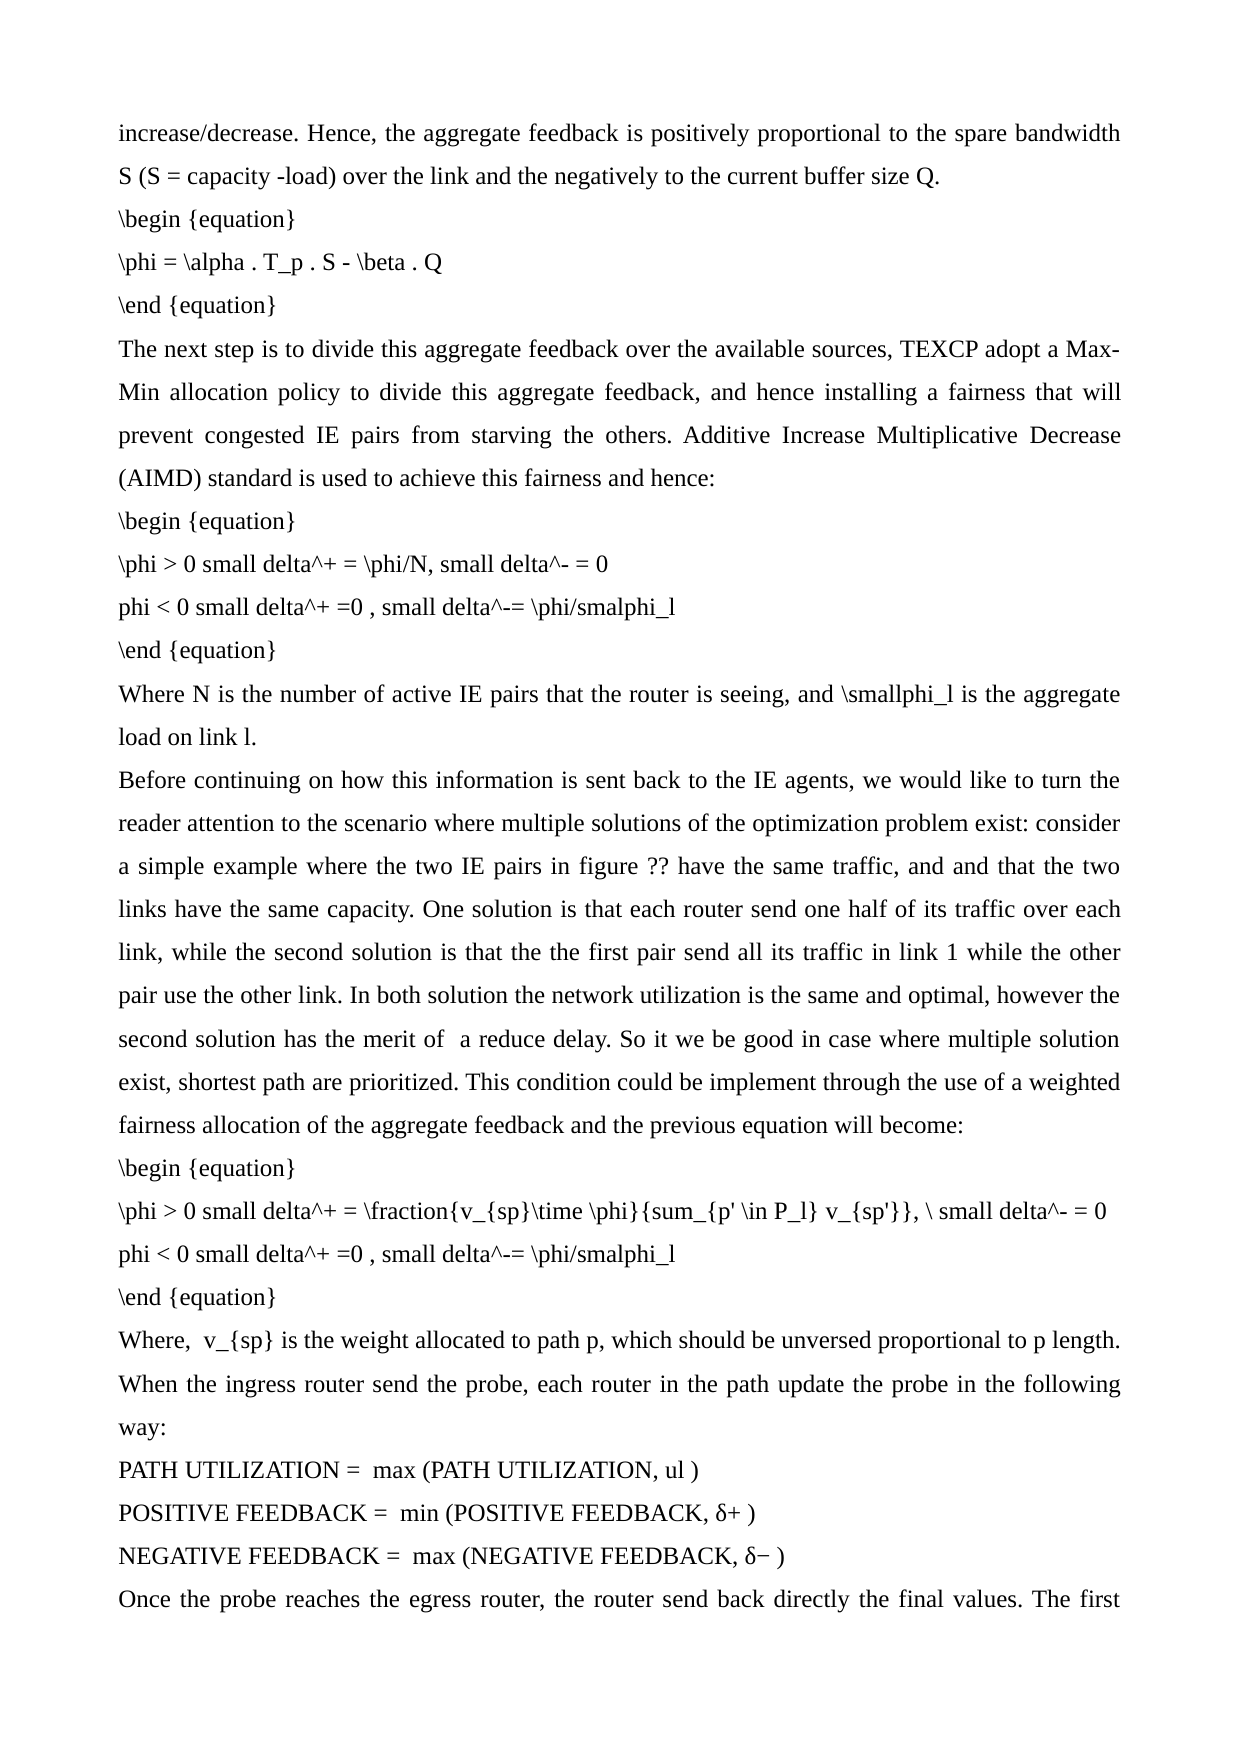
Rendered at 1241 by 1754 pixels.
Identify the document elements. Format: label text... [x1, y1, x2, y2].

text increase/decrease. Hence, the aggregate feedback is positively proportional to the spare bandwidth S (S = capacity -load) over the link and the negatively to the current buffer size Q. [118, 118, 1122, 190]
text When the ingress router send the probe, each router in the path update the probe in the following way: [118, 1369, 1122, 1441]
text Where N is the number of active IE pairs that the router is seeing, and \smallphi_l is the aggregate load on link l. [118, 679, 1122, 751]
text Once the probe reaches the egress router, the router send back directly the final values. The first [118, 1584, 1122, 1613]
text \end {equation} [118, 636, 1122, 664]
text PATH UTILIZATION = max (PATH UTILIZATION, ul ) [118, 1455, 1122, 1484]
text The next step is to divide this aggregate feedback over the available sources, TEXCP adopt a Max-Min allocation policy to divide this aggregate feedback, and hence installing a fairness that will prevent congested IE pairs from starving the others. Additive Increase Multiplicative Decrease (AIMD) standard is used to achieve this fairness and hence: [118, 334, 1122, 492]
text \phi > 0 small delta^+ = \phi/N, small delta^- = 0 [118, 549, 1122, 578]
text phi < 0 small delta^+ =0 , small delta^-= \phi/smalphi_l [118, 592, 1122, 621]
text \begin {equation} [118, 204, 1122, 233]
text \end {equation} [118, 1282, 1122, 1311]
text \begin {equation} [118, 1153, 1122, 1182]
text POSITIVE FEEDBACK = min (POSITIVE FEEDBACK, δ+ ) [118, 1498, 1122, 1527]
text \end {equation} [118, 291, 1122, 319]
text \phi = \alpha . T_p . S - \beta . Q [118, 247, 1122, 276]
text \begin {equation} [118, 506, 1122, 535]
text phi < 0 small delta^+ =0 , small delta^-= \phi/smalphi_l [118, 1239, 1122, 1268]
text NEGATIVE FEEDBACK = max (NEGATIVE FEEDBACK, δ− ) [118, 1541, 1122, 1570]
text \phi > 0 small delta^+ = \fraction{v_{sp}\time \phi}{sum_{p' \in P_l} v_{sp'}}, \ small delta^- = 0 [118, 1196, 1122, 1225]
text Before continuing on how this information is sent back to the IE agents, we would like to turn the reader attention to the scenario where multiple solutions of the optimization problem exist: consider a simple example where the two IE pairs in figure ?? have the same traffic, and and that the two links have the same capacity. One solution is that each router send one half of its traffic over each link, while the second solution is that the the first pair send all its traffic in link 1 while the other pair use the other link. In both solution the network utilization is the same and optimal, however the second solution has the merit of a reduce delay. So it we be good in case where multiple solution exist, shortest path are prioritized. This condition could be implement through the use of a weighted fairness allocation of the aggregate feedback and the previous equation will become: [118, 765, 1122, 1139]
text Where, v_{sp} is the weight allocated to path p, which should be unversed proportional to p length. [118, 1326, 1122, 1354]
